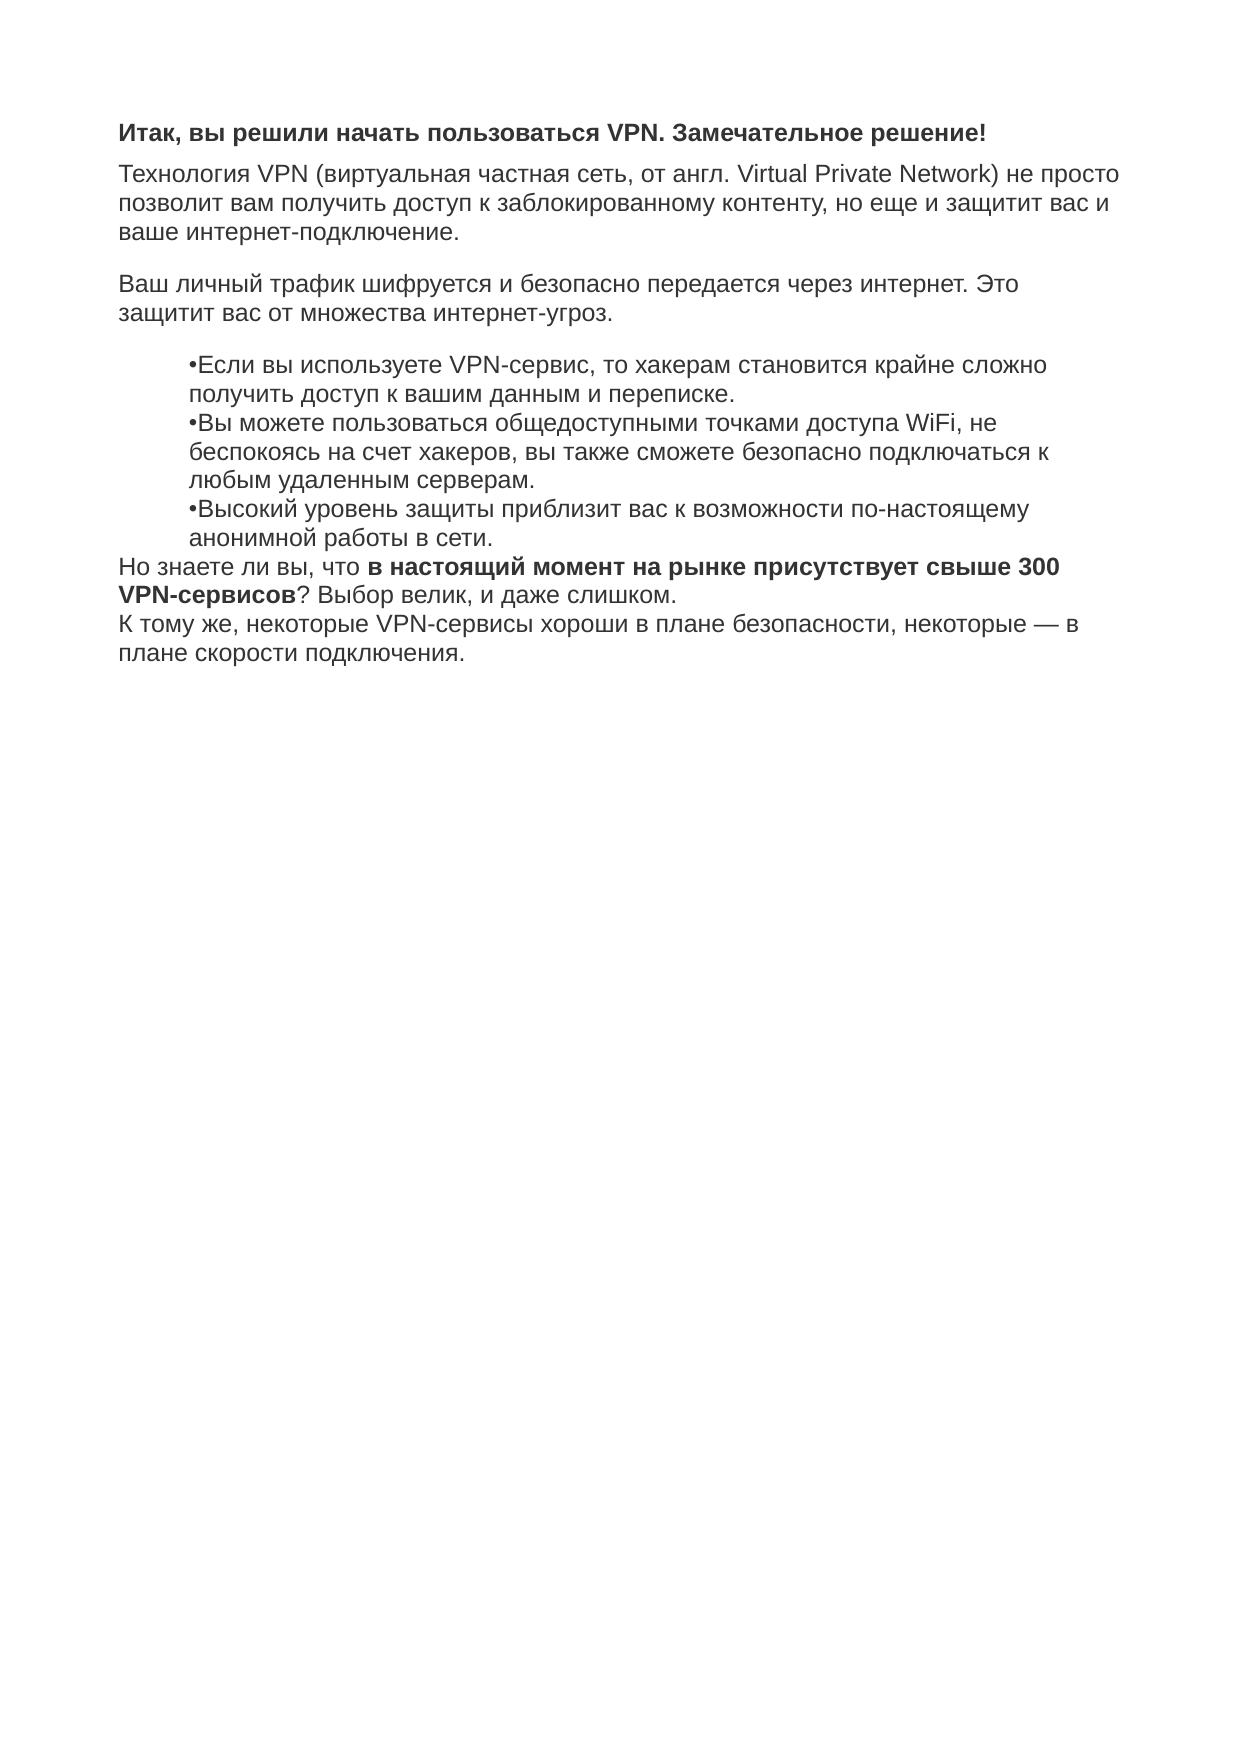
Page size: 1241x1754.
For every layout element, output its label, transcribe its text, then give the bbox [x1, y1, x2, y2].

list Если вы используете VPN-сервис, то хакерам становится крайне сложно получить доступ к вашим данным и переписке. [157, 350, 1122, 408]
text Но знаете ли вы, что в настоящий момент на рынке присутствует свыше 300 VPN-сервисов? Выбор велик, и даже слишком. [118, 552, 1122, 609]
list Вы можете пользоваться общедоступными точками доступа WiFi, не беспокоясь на счет хакеров, вы также сможете безопасно подключаться к любым удаленным серверам. [157, 408, 1122, 494]
text К тому же, некоторые VPN-сервисы хороши в плане безопасности, некоторые — в плане скорости подключения. [118, 609, 1122, 667]
text Итак, вы решили начать пользоваться VPN. Замечательное решение! [118, 118, 1122, 147]
text Технология VPN (виртуальная частная сеть, от англ. Virtual Private Network) не просто позволит вам получить доступ к заблокированному контенту, но еще и защитит вас и ваше интернет-подключение. [118, 159, 1122, 246]
text Ваш личный трафик шифруется и безопасно передается через интернет. Это защитит вас от множества интернет-угроз. [118, 269, 1122, 327]
list Высокий уровень защиты приблизит вас к возможности по-настоящему анонимной работы в сети. [157, 494, 1122, 552]
